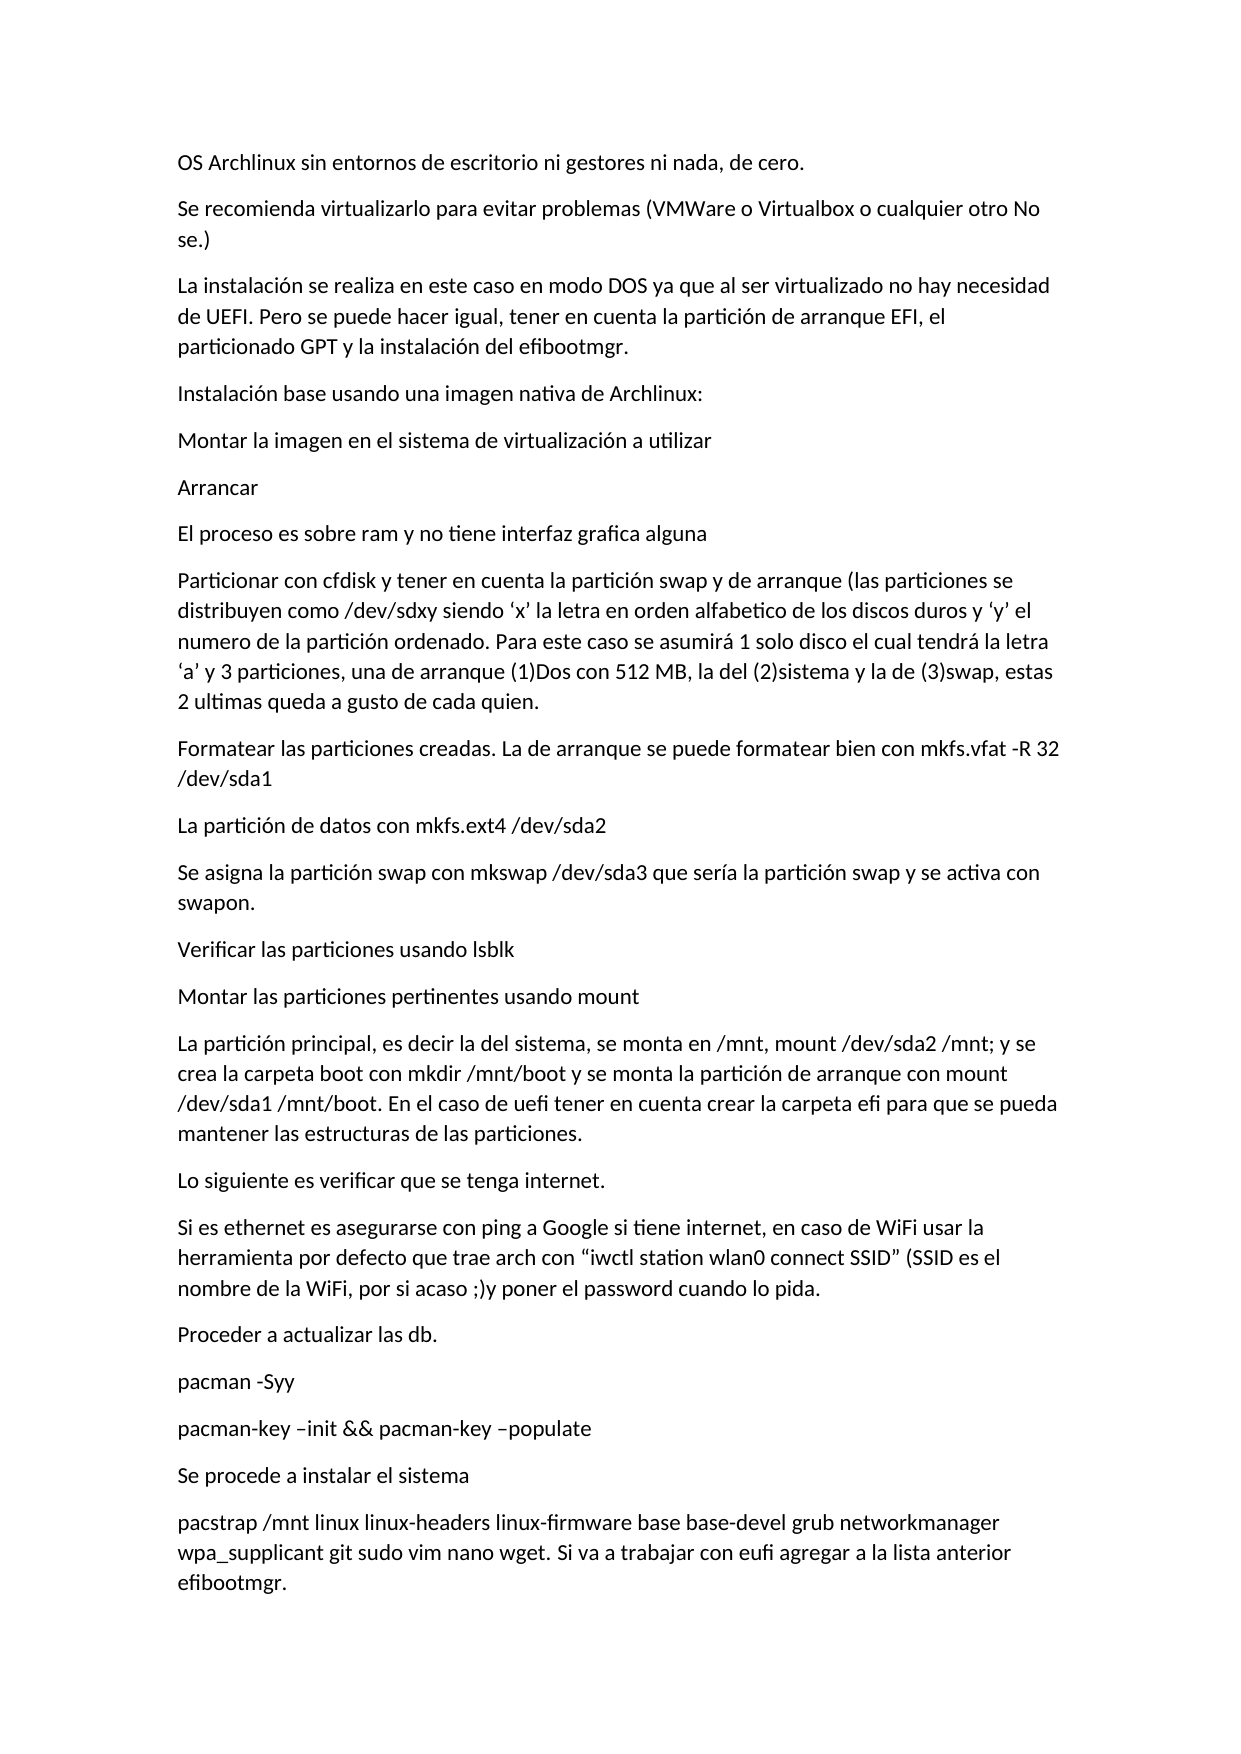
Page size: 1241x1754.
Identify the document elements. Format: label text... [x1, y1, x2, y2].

text El proceso es sobre ram y no tiene interfaz grafica alguna [177, 519, 1063, 547]
text pacman -Syy [177, 1367, 1063, 1395]
text OS Archlinux sin entornos de escritorio ni gestores ni nada, de cero. [177, 148, 1063, 176]
text pacman-key –init && pacman-key –populate [177, 1414, 1063, 1442]
text Verificar las particiones usando lsblk [177, 935, 1063, 963]
text Instalación base usando una imagen nativa de Archlinux: [177, 379, 1063, 407]
text Se recomienda virtualizarlo para evitar problemas (VMWare o Virtualbox o cualquier otro No se.) [177, 194, 1063, 253]
text pacstrap /mnt linux linux-headers linux-firmware base base-devel grub networkmanager wpa_supplicant git sudo vim nano wget. Si va a trabajar con eufi agregar a la lista anterior efibootmgr. [177, 1508, 1063, 1596]
text Se procede a instalar el sistema [177, 1461, 1063, 1489]
text La partición principal, es decir la del sistema, se monta en /mnt, mount /dev/sda2 /mnt; y se crea la carpeta boot con mkdir /mnt/boot y se monta la partición de arranque con mount /dev/sda1 /mnt/boot. En el caso de uefi tener en cuenta crear la carpeta efi para que se pueda mantener las estructuras de las particiones. [177, 1029, 1063, 1147]
text La instalación se realiza en este caso en modo DOS ya que al ser virtualizado no hay necesidad de UEFI. Pero se puede hacer igual, tener en cuenta la partición de arranque EFI, el particionado GPT y la instalación del efibootmgr. [177, 272, 1063, 360]
text Se asigna la partición swap con mkswap /dev/sda3 que sería la partición swap y se activa con swapon. [177, 858, 1063, 916]
text Particionar con cfdisk y tener en cuenta la partición swap y de arranque (las particiones se distribuyen como /dev/sdxy siendo ‘x’ la letra en orden alfabetico de los discos duros y ‘y’ el numero de la partición ordenado. Para este caso se asumirá 1 solo disco el cual tendrá la letra ‘a’ y 3 particiones, una de arranque (1)Dos con 512 MB, la del (2)sistema y la de (3)swap, estas 2 ultimas queda a gusto de cada quien. [177, 566, 1063, 715]
text Arrancar [177, 473, 1063, 501]
text Proceder a actualizar las db. [177, 1321, 1063, 1348]
text Montar las particiones pertinentes usando mount [177, 982, 1063, 1010]
text Si es ethernet es asegurarse con ping a Google si tiene internet, en caso de WiFi usar la herramienta por defecto que trae arch con “iwctl station wlan0 connect SSID” (SSID es el nombre de la WiFi, por si acaso ;)y poner el password cuando lo pida. [177, 1213, 1063, 1302]
text Formatear las particiones creadas. La de arranque se puede formatear bien con mkfs.vfat -R 32 /dev/sda1 [177, 734, 1063, 792]
text Lo siguiente es verificar que se tenga internet. [177, 1166, 1063, 1194]
text La partición de datos con mkfs.ext4 /dev/sda2 [177, 811, 1063, 839]
text Montar la imagen en el sistema de virtualización a utilizar [177, 426, 1063, 454]
